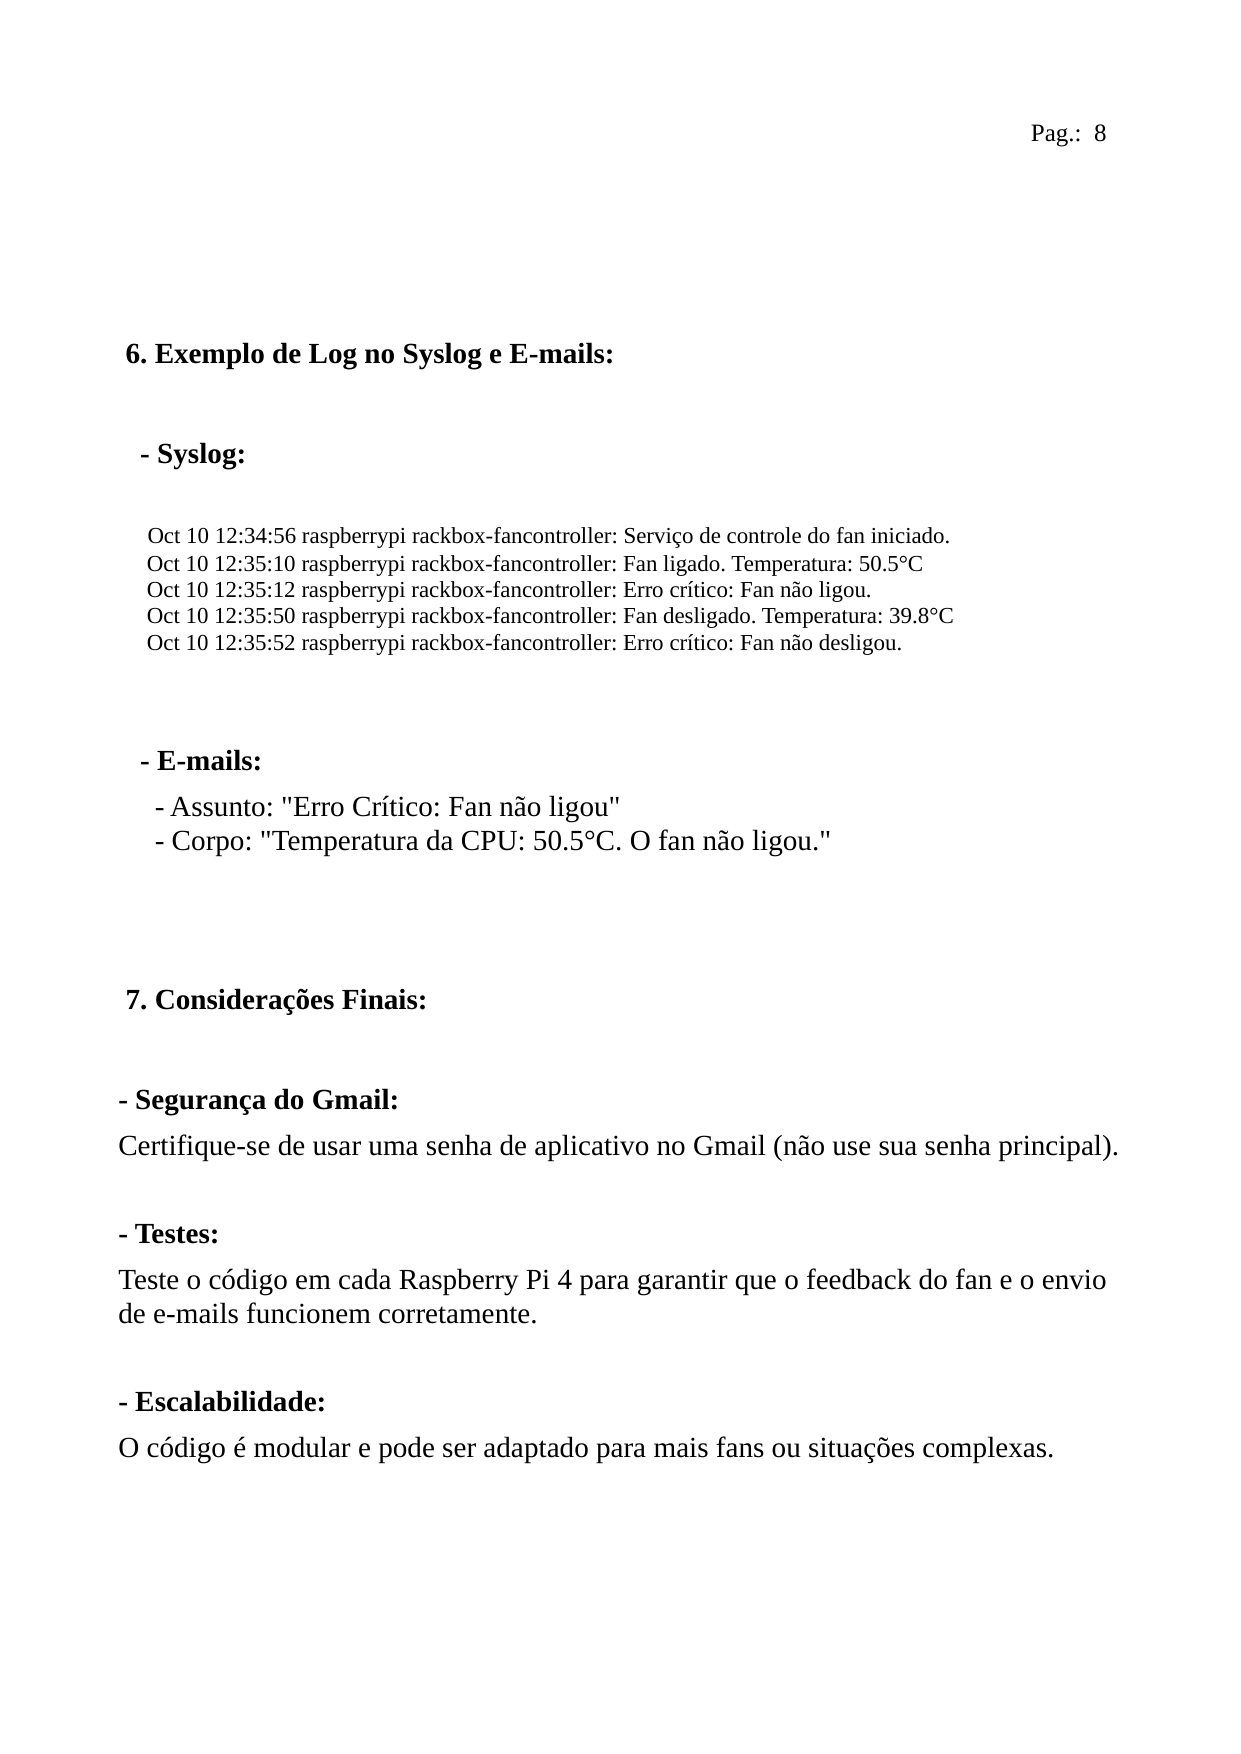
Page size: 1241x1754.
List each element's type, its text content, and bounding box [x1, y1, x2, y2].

text - Corpo: "Temperatura da CPU: 50.5°C. O fan não ligou." [118, 823, 1122, 856]
subtitle - Segurança do Gmail: [118, 1082, 1122, 1116]
subtitle 7. Considerações Finais: [118, 982, 1122, 1015]
subtitle - Testes: [118, 1216, 1122, 1250]
subtitle - E-mails: [118, 743, 1122, 777]
subtitle 6. Exemplo de Log no Syslog e E-mails: [118, 336, 1122, 370]
text Oct 10 12:35:50 raspberrypi rackbox-fancontroller: Fan desligado. Temperatura: 39.8°C [118, 602, 1122, 629]
subtitle - Syslog: [118, 437, 1122, 470]
text Oct 10 12:35:52 raspberrypi rackbox-fancontroller: Erro crítico: Fan não desligou. [118, 629, 1122, 655]
text Certifique-se de usar uma senha de aplicativo no Gmail (não use sua senha principal). [118, 1128, 1122, 1162]
text Oct 10 12:34:56 raspberrypi rackbox-fancontroller: Serviço de controle do fan iniciado. [118, 516, 1122, 550]
text O código é modular e pode ser adaptado para mais fans ou situações complexas. [118, 1430, 1122, 1463]
text Oct 10 12:35:10 raspberrypi rackbox-fancontroller: Fan ligado. Temperatura: 50.5°C [118, 550, 1122, 576]
text Teste o código em cada Raspberry Pi 4 para garantir que o feedback do fan e o envio de e-mails funcionem corretamente. [118, 1262, 1122, 1329]
text Oct 10 12:35:12 raspberrypi rackbox-fancontroller: Erro crítico: Fan não ligou. [118, 576, 1122, 602]
subtitle - Escalabilidade: [118, 1384, 1122, 1417]
text - Assunto: "Erro Crítico: Fan não ligou" [118, 789, 1122, 823]
